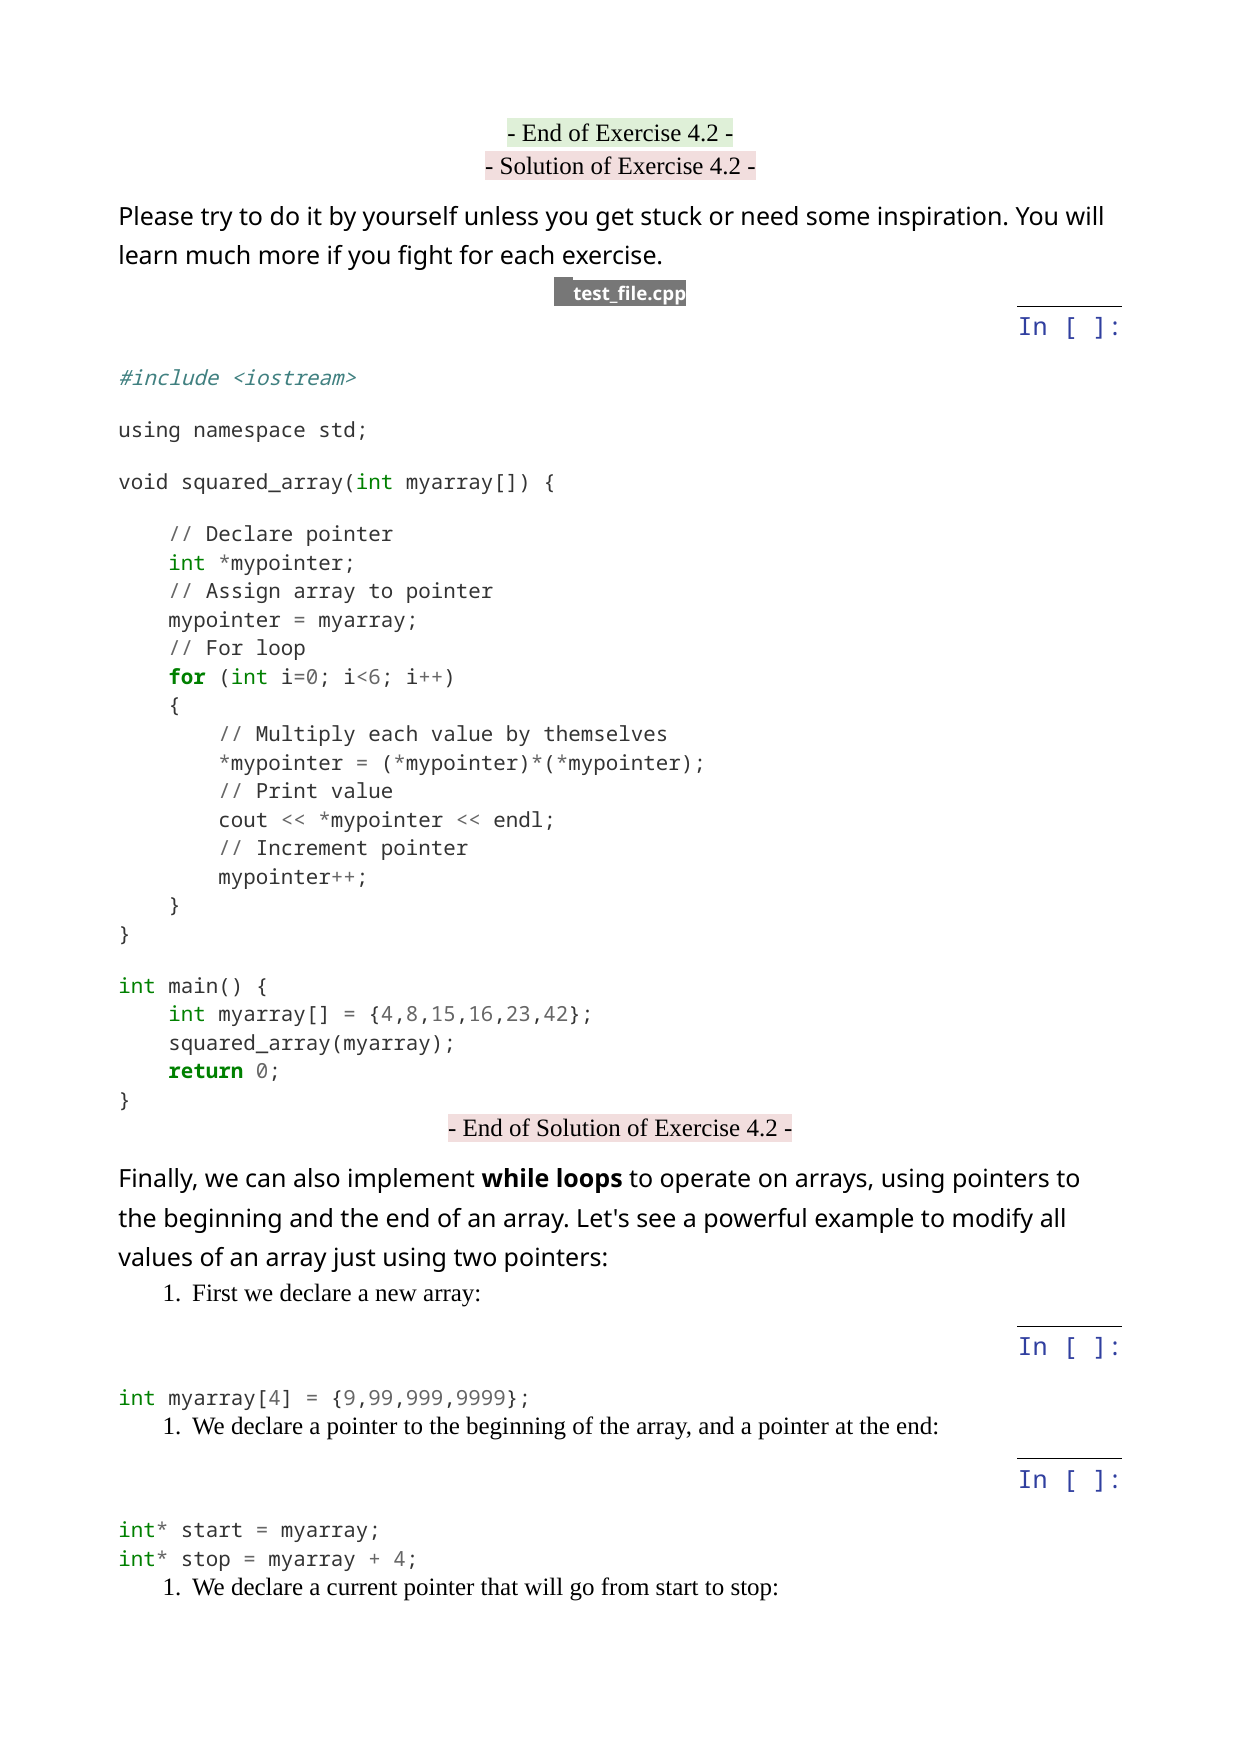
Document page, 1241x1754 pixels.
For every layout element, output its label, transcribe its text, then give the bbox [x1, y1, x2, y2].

list We declare a pointer to the beginning of the array, and a pointer at the end: [162, 1411, 1122, 1440]
text // Declare pointer [118, 519, 1122, 548]
text int *mypointer; [118, 548, 1122, 576]
text In [ ]: [118, 1458, 1122, 1495]
text void squared_array(int myarray[]) { [118, 467, 1122, 496]
text #include <iostream> [118, 363, 1122, 391]
list First we declare a new array: [162, 1278, 1122, 1307]
text int myarray[4] = {9,99,999,9999}; [118, 1383, 1122, 1411]
text Finally, we can also implement while loops to operate on arrays, using pointers to the beginning and the end of an array. Let's see a powerful example to modify all values of an array just using two pointers: [118, 1161, 1122, 1273]
text Please try to do it by yourself unless you get stuck or need some inspiration. You will learn much more if you fight for each exercise. [118, 199, 1122, 272]
text int* start = myarray; [118, 1516, 1122, 1544]
text } [118, 919, 1122, 947]
text mypointer = myarray; [118, 605, 1122, 633]
text int myarray[] = {4,8,15,16,23,42}; [118, 999, 1122, 1028]
text // For loop [118, 633, 1122, 662]
text // Increment pointer [118, 833, 1122, 862]
text - End of Solution of Exercise 4.2 - [118, 1113, 1122, 1142]
text // Assign array to pointer [118, 576, 1122, 605]
text In [ ]: [118, 306, 1122, 343]
text squared_array(myarray); [118, 1028, 1122, 1056]
text return 0; [118, 1056, 1122, 1085]
text } [118, 1085, 1122, 1113]
list We declare a current pointer that will go from start to stop: [162, 1572, 1122, 1601]
text cout << *mypointer << endl; [118, 805, 1122, 833]
text mypointer++; [118, 862, 1122, 890]
text // Print value [118, 776, 1122, 805]
text using namespace std; [118, 415, 1122, 443]
text *mypointer = (*mypointer)*(*mypointer); [118, 748, 1122, 776]
text // Multiply each value by themselves [118, 719, 1122, 748]
text test_file.cpp [118, 277, 1122, 306]
text } [118, 890, 1122, 919]
text - End of Exercise 4.2 - [118, 118, 1122, 147]
text { [118, 691, 1122, 719]
text for (int i=0; i<6; i++) [118, 662, 1122, 691]
text int main() { [118, 971, 1122, 999]
text In [ ]: [118, 1326, 1122, 1363]
text int* stop = myarray + 4; [118, 1544, 1122, 1572]
text - Solution of Exercise 4.2 - [118, 151, 1122, 180]
